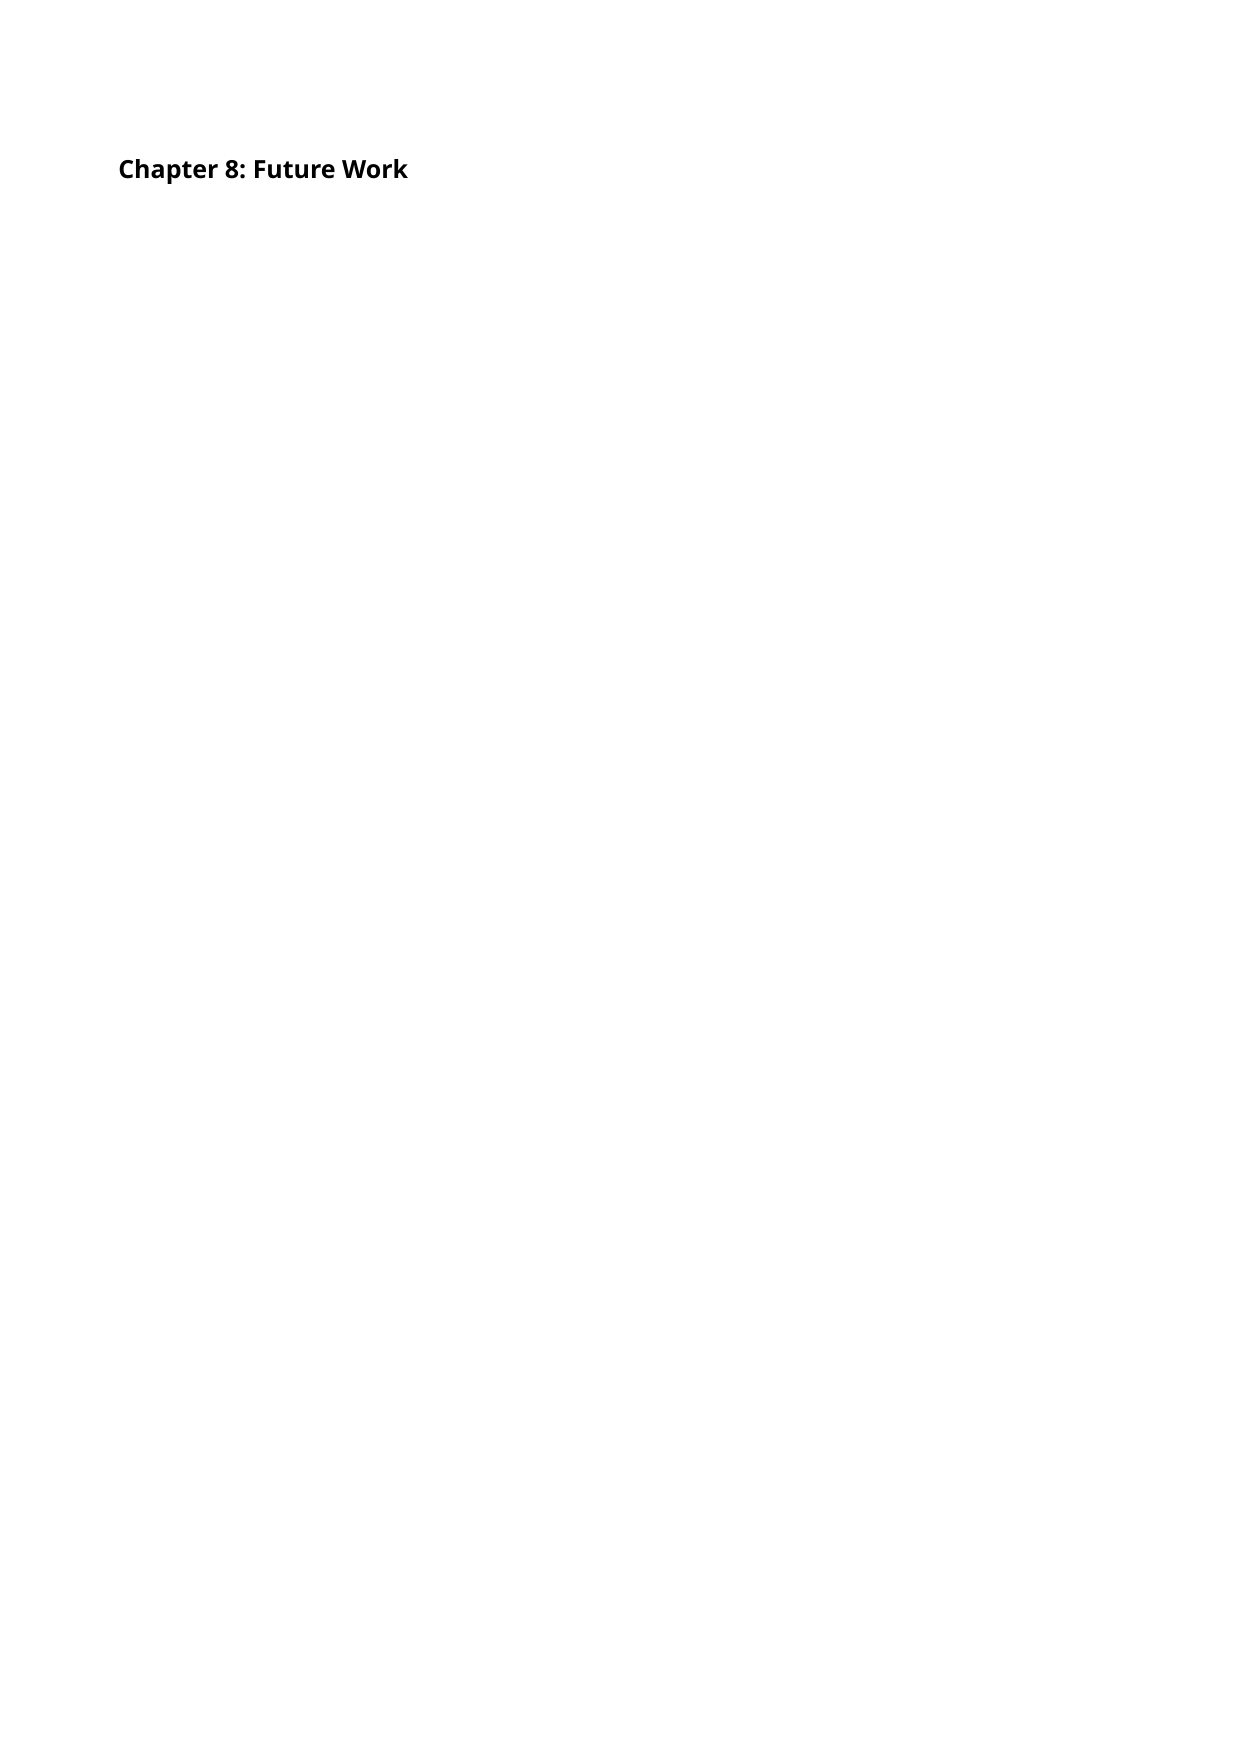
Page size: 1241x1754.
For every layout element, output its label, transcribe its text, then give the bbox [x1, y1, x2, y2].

text Chapter 8: Future Work [118, 152, 1122, 186]
